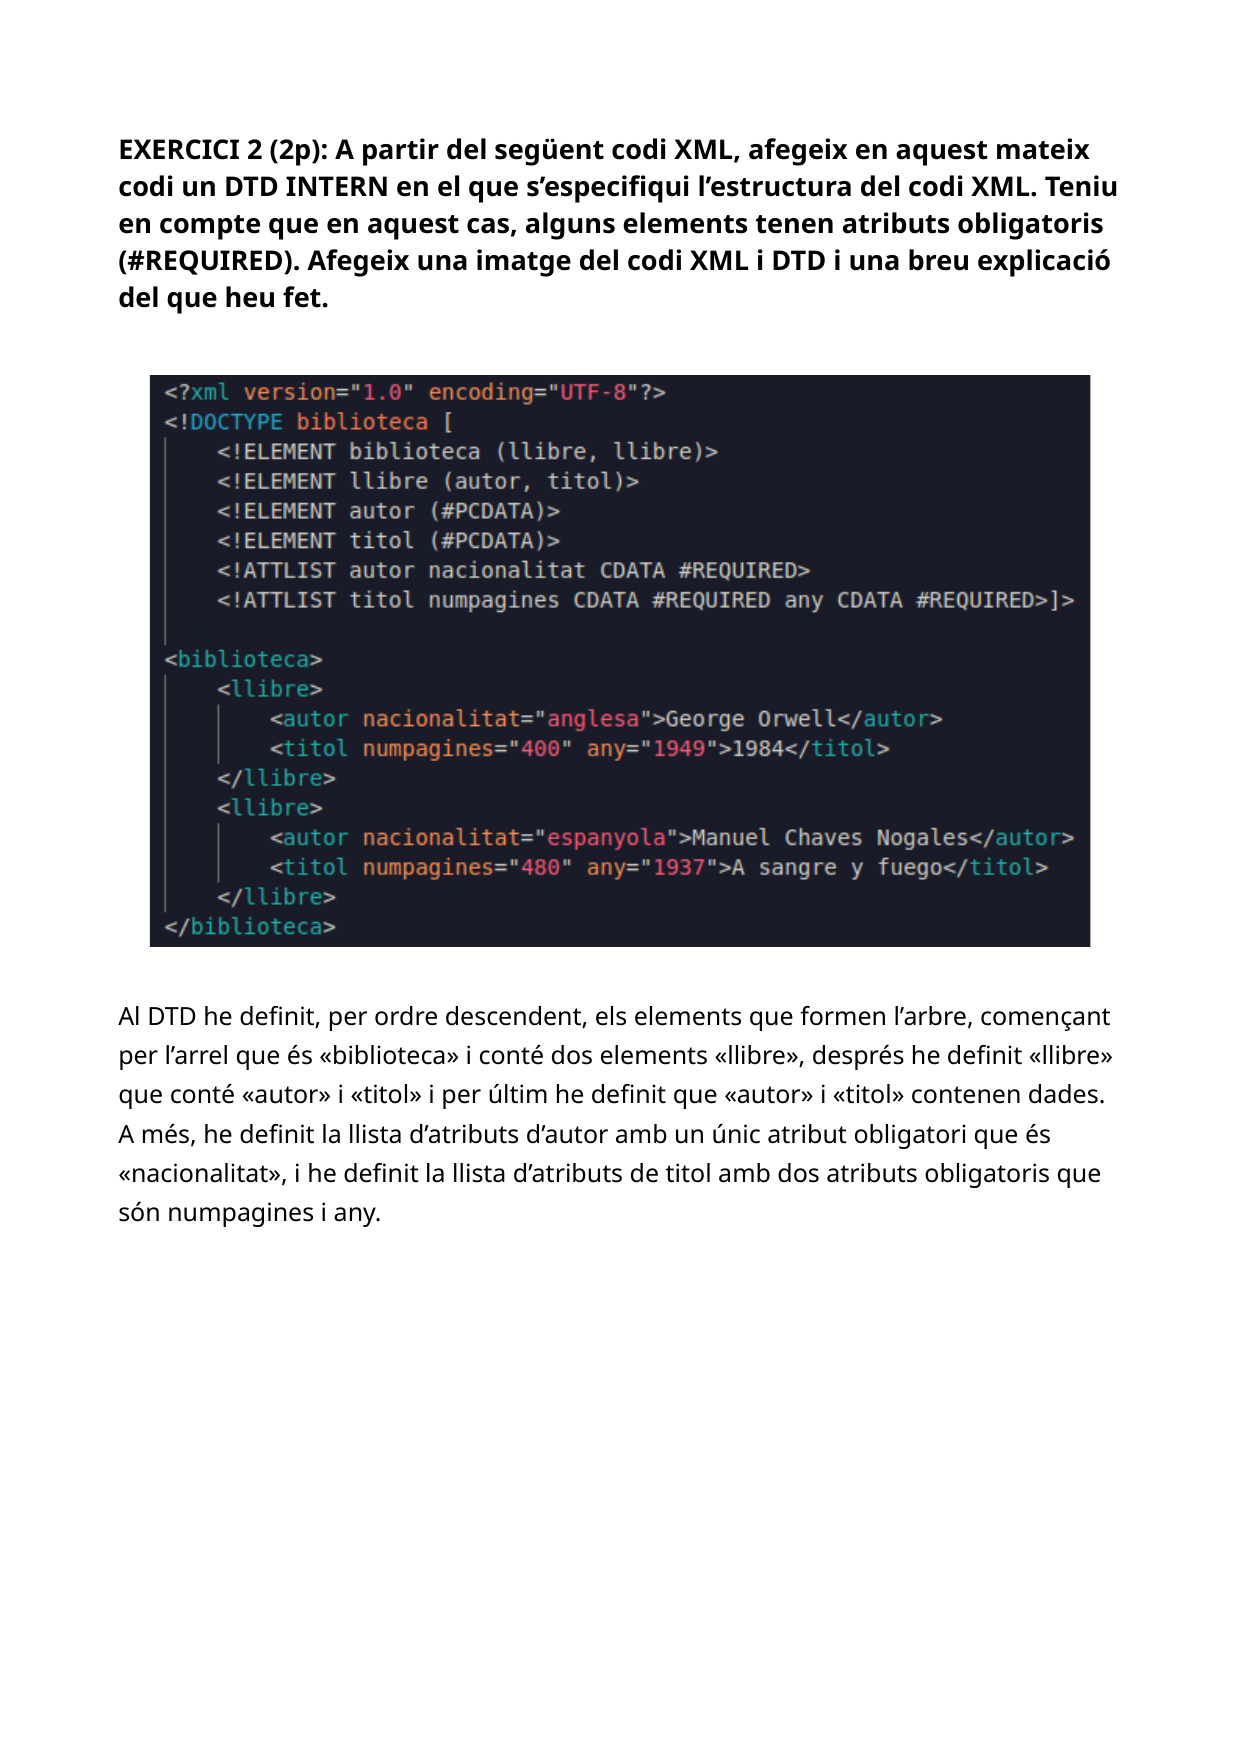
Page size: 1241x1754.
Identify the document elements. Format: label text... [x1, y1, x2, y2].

subtitle EXERCICI 2 (2p): A partir del següent codi XML, afegeix en aquest mateix codi un DTD INTERN en el que s’especifiqui l’estructura del codi XML. Teniu en compte que en aquest cas, alguns elements tenen atributs obligatoris (#REQUIRED). Afegeix una imatge del codi XML i DTD i una breu explicació del que heu fet. [118, 131, 1122, 315]
picture [149, 375, 1091, 947]
text Al DTD he definit, per ordre descendent, els elements que formen l’arbre, començant per l’arrel que és «biblioteca» i conté dos elements «llibre», després he definit «llibre» que conté «autor» i «titol» i per últim he definit que «autor» i «titol» contenen dades. A més, he definit la llista d’atributs d’autor amb un únic atribut obligatori que és «nacionalitat», i he definit la llista d’atributs de titol amb dos atributs obligatoris que són numpagines i any. [118, 999, 1122, 1229]
